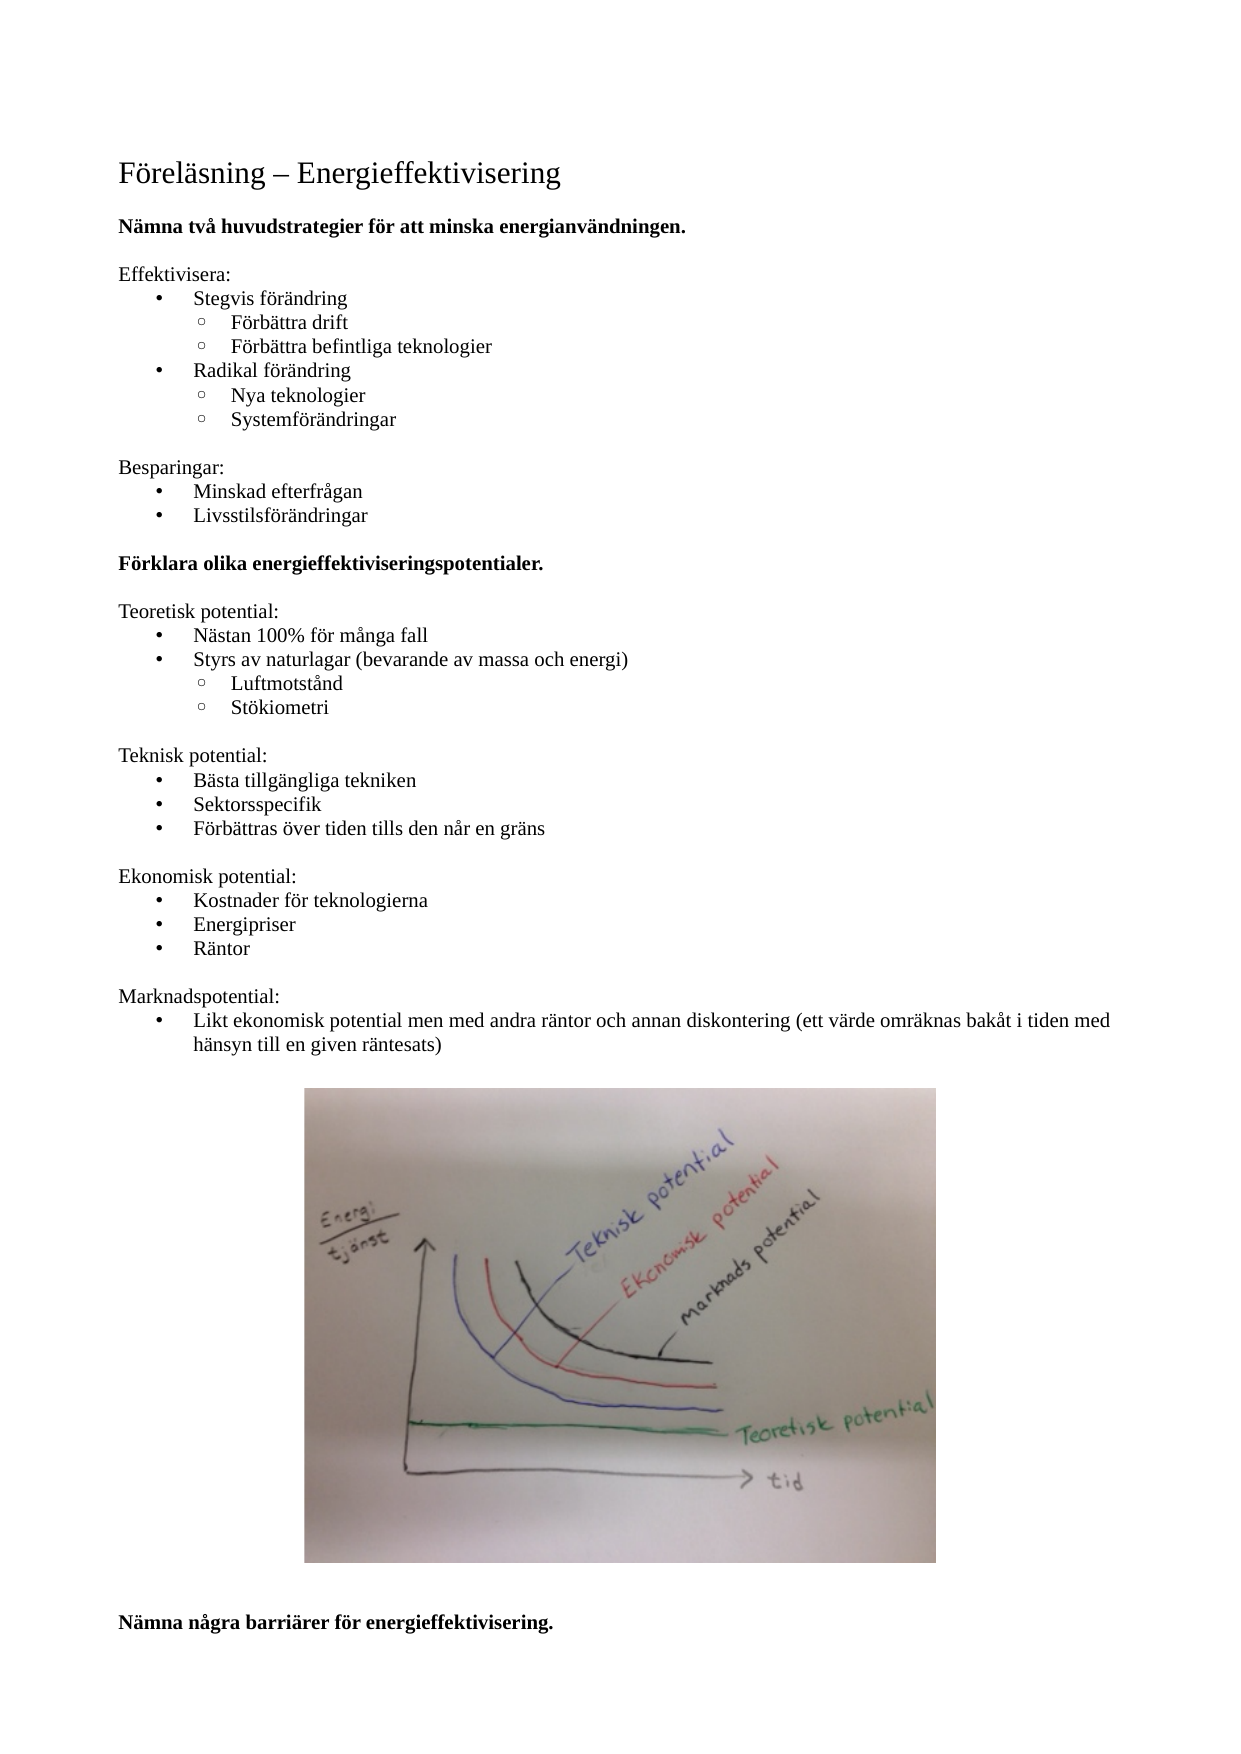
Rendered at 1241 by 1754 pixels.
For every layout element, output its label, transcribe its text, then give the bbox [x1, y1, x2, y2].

list Livsstilsförändringar [156, 503, 1122, 527]
list Nästan 100% för många fall [156, 623, 1122, 647]
picture [304, 1088, 936, 1563]
list Stökiometri [193, 695, 1122, 719]
list Förbättra befintliga teknologier [193, 334, 1122, 358]
list Radikal förändring [156, 358, 1122, 382]
list Likt ekonomisk potential men med andra räntor och annan diskontering (ett värde omräknas bakåt i tiden med hänsyn till en given räntesats) [156, 1008, 1122, 1056]
list Räntor [156, 936, 1122, 960]
list Stegvis förändring [156, 286, 1122, 310]
list Kostnader för teknologierna [156, 888, 1122, 912]
text Teoretisk potential: [118, 599, 1122, 623]
list Systemförändringar [193, 407, 1122, 431]
list Luftmotstånd [193, 671, 1122, 695]
text Förklara olika energieffektiviseringspotentialer. [118, 551, 1122, 575]
text Nämna några barriärer för energieffektivisering. [118, 1610, 1122, 1634]
list Styrs av naturlagar (bevarande av massa och energi) [156, 647, 1122, 671]
list Nya teknologier [193, 382, 1122, 407]
text Besparingar: [118, 455, 1122, 479]
text Ekonomisk potential: [118, 864, 1122, 888]
list Bästa tillgängliga tekniken [156, 767, 1122, 792]
text Marknadspotential: [118, 984, 1122, 1008]
text Teknisk potential: [118, 743, 1122, 767]
list Minskad efterfrågan [156, 479, 1122, 503]
text Nämna två huvudstrategier för att minska energianvändningen. [118, 214, 1122, 238]
list Sektorsspecifik [156, 792, 1122, 816]
text Effektivisera: [118, 262, 1122, 286]
list Energipriser [156, 912, 1122, 936]
list Förbättra drift [193, 310, 1122, 334]
text Föreläsning – Energieffektivisering [118, 154, 1122, 190]
list Förbättras över tiden tills den når en gräns [156, 816, 1122, 840]
